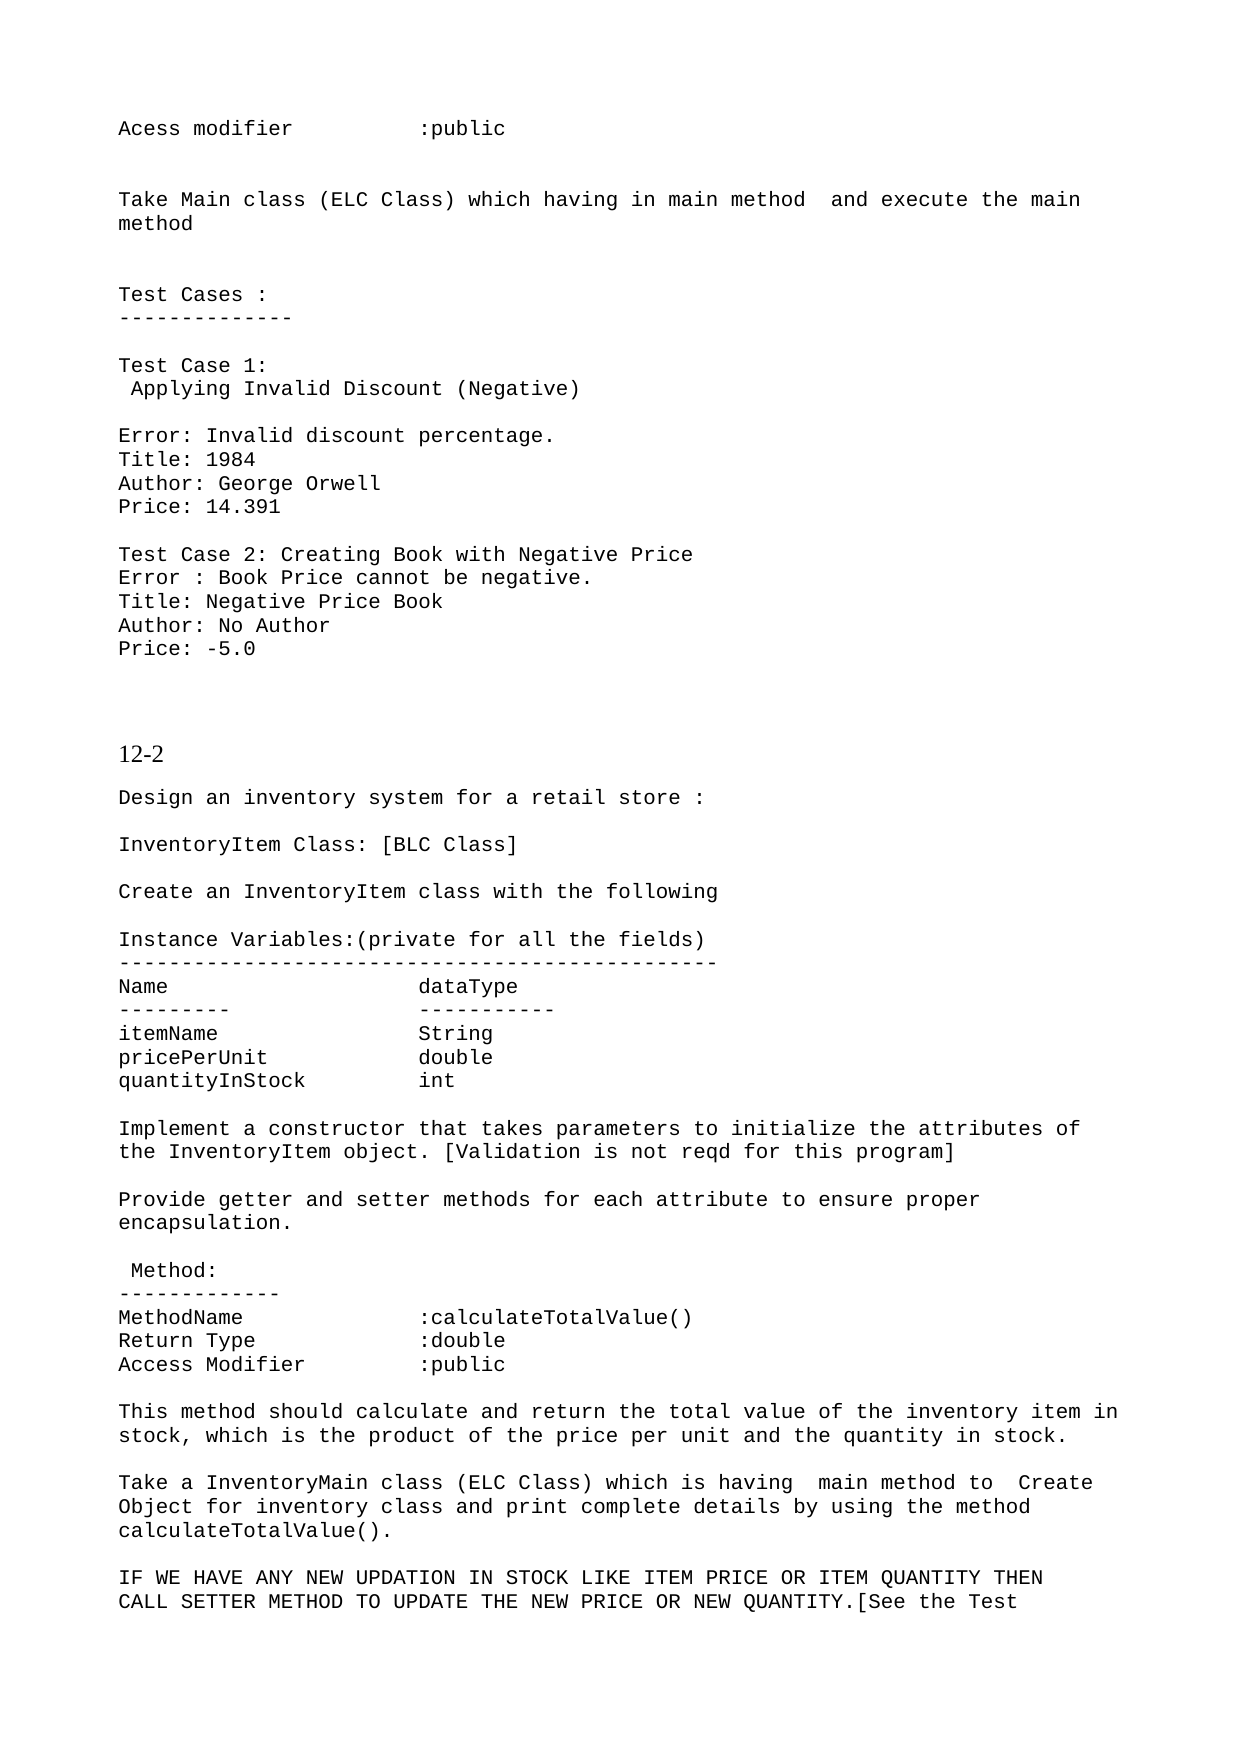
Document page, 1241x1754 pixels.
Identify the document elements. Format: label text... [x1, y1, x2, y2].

text Applying Invalid Discount (Negative) [118, 378, 1122, 402]
text Create an InventoryItem class with the following [118, 881, 1122, 905]
text pricePerUnit double [118, 1047, 1122, 1070]
text MethodName :calculateTotalValue() [118, 1307, 1122, 1331]
text Title: 1984 [118, 449, 1122, 473]
text Test Cases : [118, 284, 1122, 307]
text 12-2 [118, 739, 1122, 768]
text CALL SETTER METHOD TO UPDATE THE NEW PRICE OR NEW QUANTITY.[See the Test [118, 1591, 1122, 1614]
text Test Case 1: [118, 354, 1122, 378]
text ------------------------------------------------ [118, 952, 1122, 976]
text Price: -5.0 [118, 638, 1122, 662]
text Title: Negative Price Book [118, 591, 1122, 615]
text quantityInStock int [118, 1070, 1122, 1094]
text Provide getter and setter methods for each attribute to ensure proper encapsulation. [118, 1189, 1122, 1236]
text Design an inventory system for a retail store : [118, 787, 1122, 810]
text Error : Book Price cannot be negative. [118, 567, 1122, 591]
text Name dataType [118, 976, 1122, 999]
text Error: Invalid discount percentage. [118, 426, 1122, 449]
text Author: No Author [118, 615, 1122, 638]
text --------- ----------- [118, 999, 1122, 1023]
text InventoryItem Class: [BLC Class] [118, 834, 1122, 858]
text Instance Variables:(private for all the fields) [118, 928, 1122, 952]
text Take a InventoryMain class (ELC Class) which is having main method to Create Object for inventory class and print complete details by using the method calculateTotalValue(). [118, 1472, 1122, 1543]
text Take Main class (ELC Class) which having in main method and execute the main method [118, 189, 1122, 236]
text Implement a constructor that takes parameters to initialize the attributes of the InventoryItem object. [Validation is not reqd for this program] [118, 1118, 1122, 1165]
text -------------- [118, 307, 1122, 331]
text Test Case 2: Creating Book with Negative Price [118, 544, 1122, 567]
text IF WE HAVE ANY NEW UPDATION IN STOCK LIKE ITEM PRICE OR ITEM QUANTITY THEN [118, 1567, 1122, 1591]
text Access Modifier :public [118, 1354, 1122, 1378]
text itemName String [118, 1023, 1122, 1047]
text Author: George Orwell [118, 473, 1122, 496]
text Price: 14.391 [118, 496, 1122, 520]
text Return Type :double [118, 1331, 1122, 1354]
text ------------- [118, 1283, 1122, 1307]
text This method should calculate and return the total value of the inventory item in stock, which is the product of the price per unit and the quantity in stock. [118, 1401, 1122, 1449]
text Method: [118, 1259, 1122, 1283]
text Acess modifier :public [118, 118, 1122, 142]
